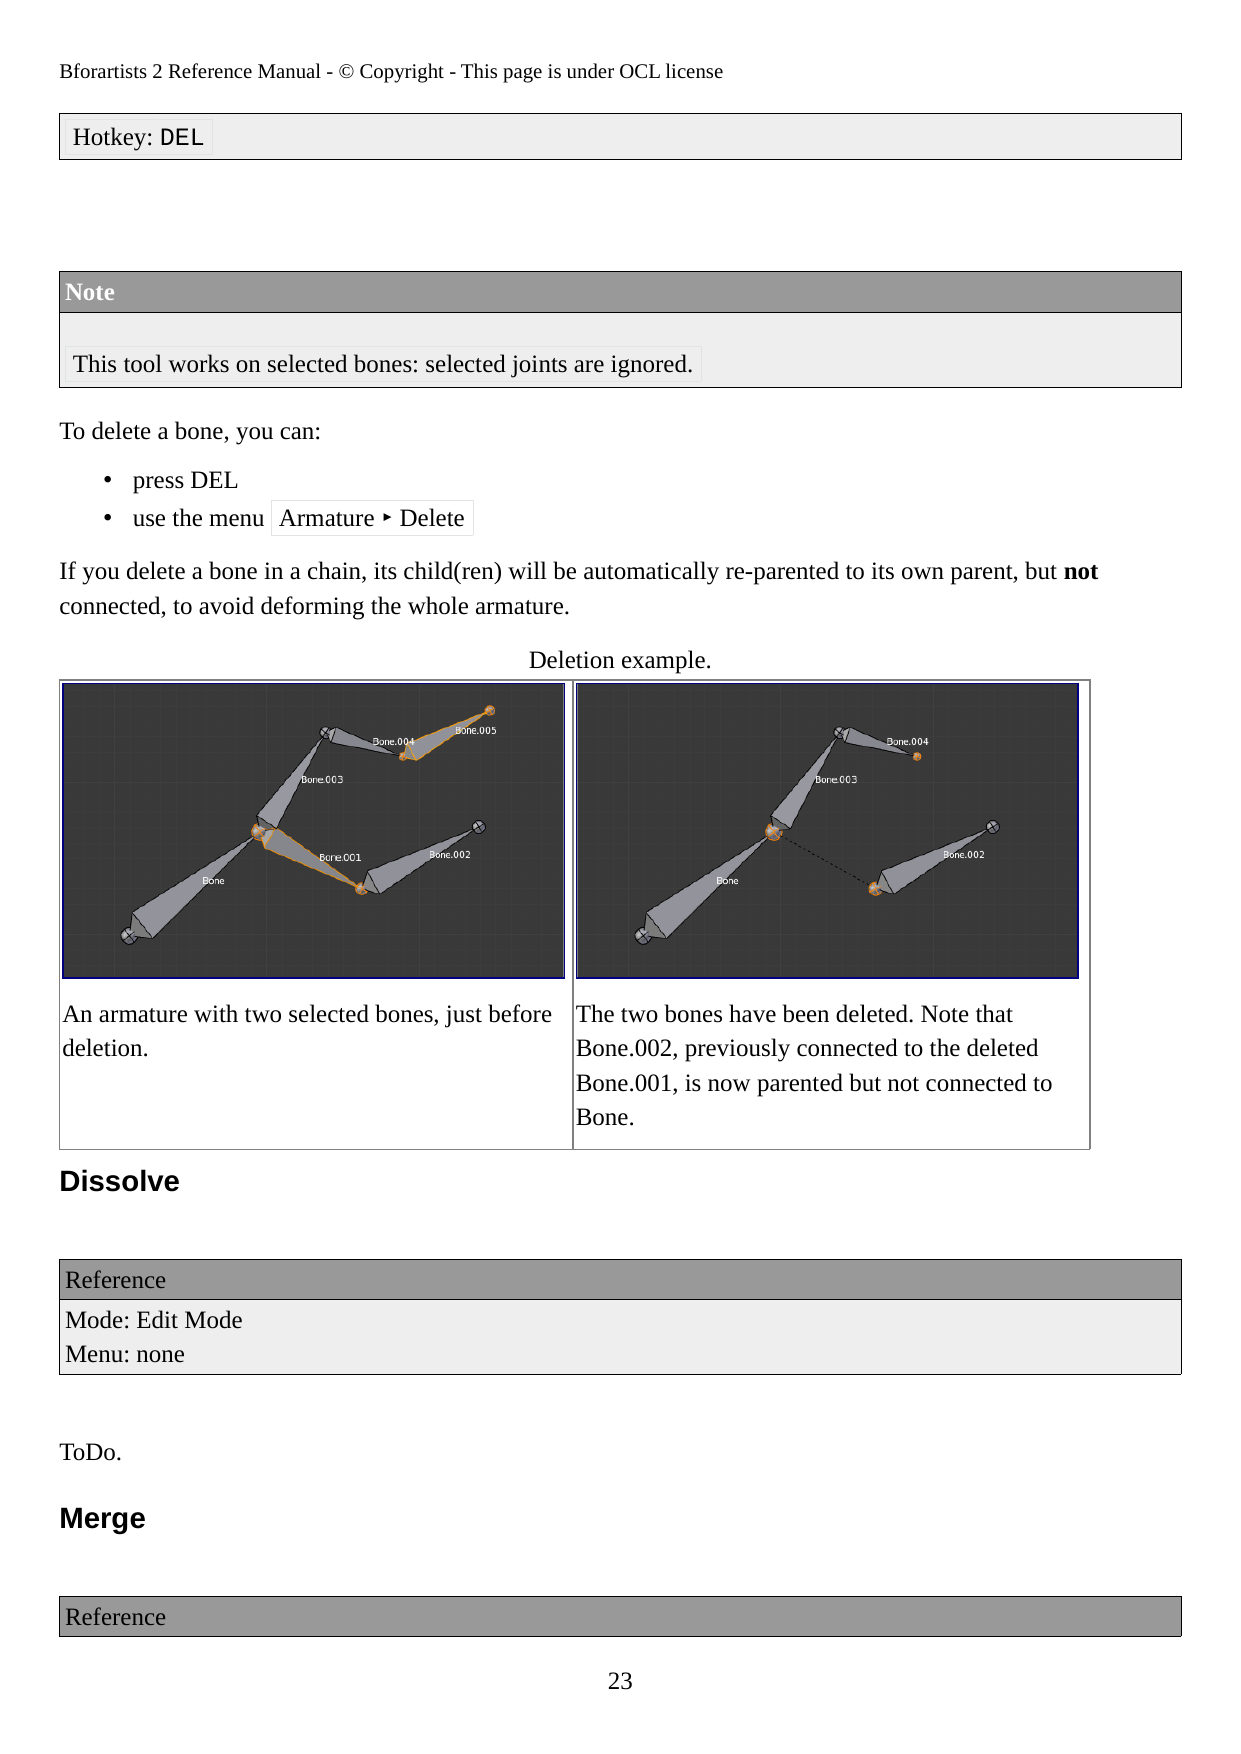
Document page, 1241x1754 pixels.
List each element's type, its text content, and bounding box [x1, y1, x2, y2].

text Deletion example. [59, 645, 1181, 673]
list press DEL [103, 465, 1181, 494]
table_header Note [60, 272, 1181, 312]
table_header An armature with two selected bones, just before deletion. [60, 681, 572, 1149]
text ToDo. [59, 1437, 1181, 1466]
table_header Reference [60, 1260, 1181, 1299]
table_cell This tool works on selected bones: selected joints are ignored. [60, 313, 1181, 387]
subtitle Merge [59, 1501, 1181, 1534]
table_header Reference [60, 1597, 1181, 1636]
text To delete a bone, you can: [59, 416, 1181, 445]
table_header The two bones have been deleted. Note that Bone.002, previously connected to the deleted Bone.001, is now parented but not connected to Bone. [574, 681, 1089, 1149]
text If you delete a bone in a chain, its child(ren) will be automatically re-parented to its own parent, but not connected, to avoid deforming the whole armature. [59, 556, 1181, 619]
picture [577, 684, 1077, 977]
picture [64, 684, 564, 977]
table_cell Hotkey: DEL [60, 114, 1181, 159]
list [474, 499, 1181, 535]
table_cell Mode: Edit Mode Menu: none [60, 1300, 1181, 1374]
list use the menu Armature ‣ Delete [103, 499, 473, 535]
subtitle Dissolve [59, 1164, 1181, 1197]
